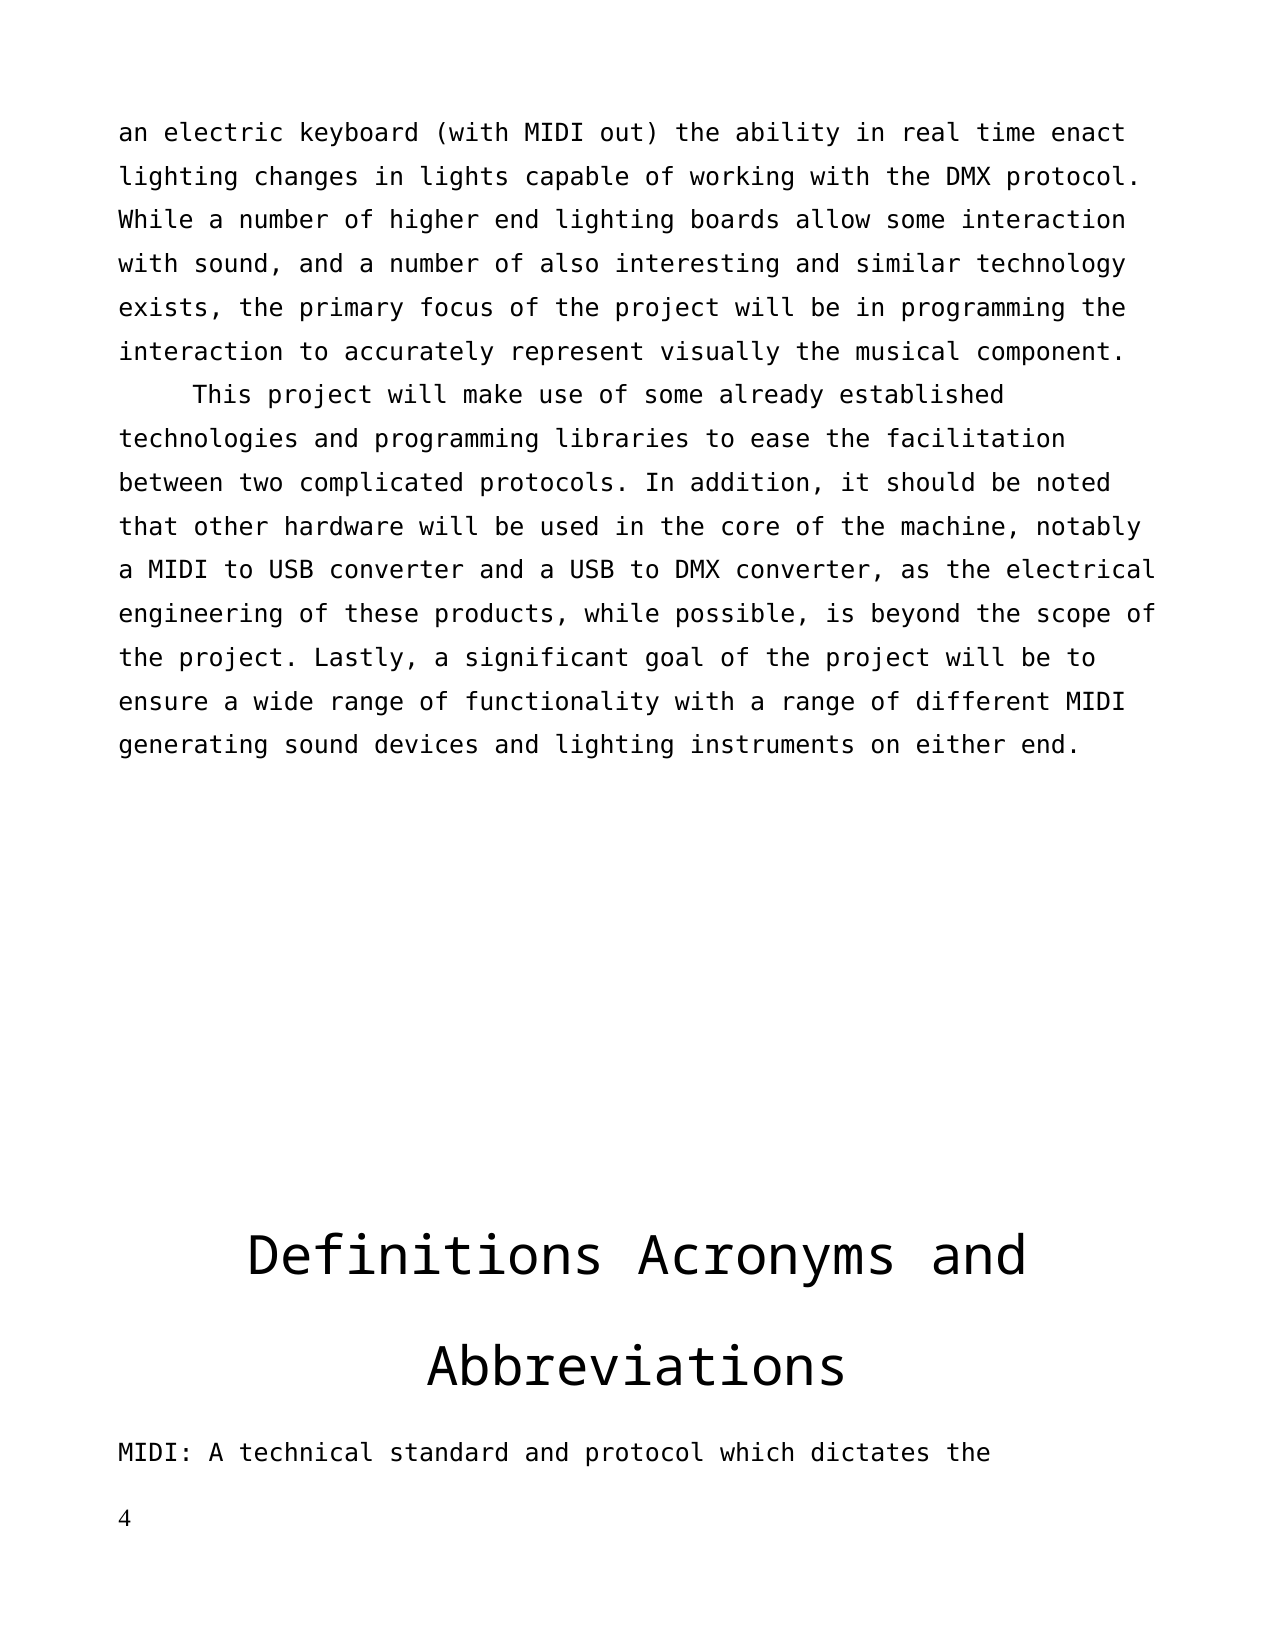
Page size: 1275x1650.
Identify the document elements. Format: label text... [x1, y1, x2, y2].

text MIDI: A technical standard and protocol which dictates the [118, 1438, 1157, 1467]
text an electric keyboard (with MIDI out) the ability in real time enact lighting changes in lights capable of working with the DMX protocol. While a number of higher end lighting boards allow some interaction with sound, and a number of also interesting and similar technology exists, the primary focus of the project will be in programming the interaction to accurately represent visually the musical component. [118, 118, 1157, 366]
text This project will make use of some already established technologies and programming libraries to ease the facilitation between two complicated protocols. In addition, it should be noted that other hardware will be used in the core of the machine, notably a MIDI to USB converter and a USB to DMX converter, as the electrical engineering of these products, while possible, is beyond the scope of the project. Lastly, a significant goal of the project will be to ensure a wide range of functionality with a range of different MIDI generating sound devices and lighting instruments on either end. [118, 381, 1157, 760]
text Definitions Acronyms and Abbreviations [118, 1217, 1157, 1401]
